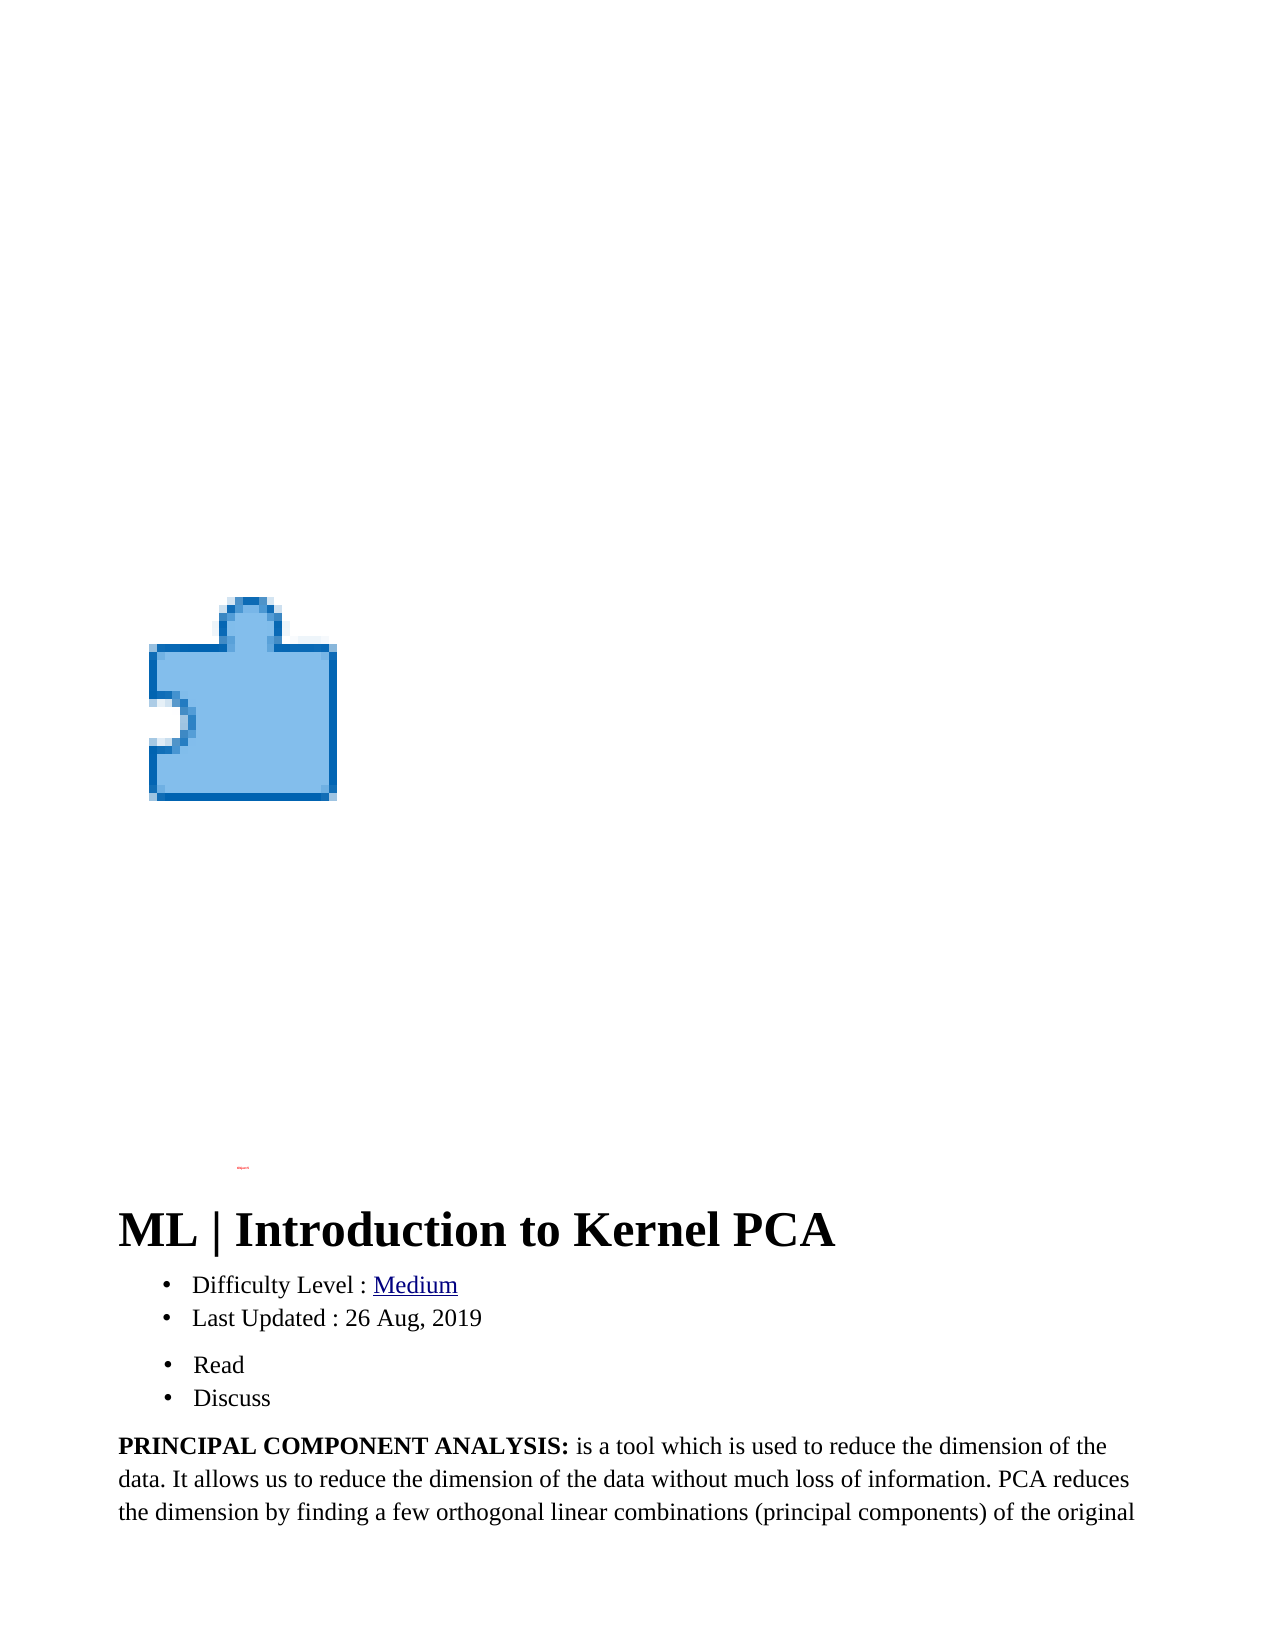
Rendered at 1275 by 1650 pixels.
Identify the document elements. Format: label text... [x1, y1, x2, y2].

list Discuss [164, 1383, 1157, 1412]
list Difficulty Level : Medium [162, 1270, 1157, 1298]
list Read [164, 1350, 1157, 1379]
text PRINCIPAL COMPONENT ANALYSIS: is a tool which is used to reduce the dimension of the data. It allows us to reduce the dimension of the data without much loss of information. PCA reduces the dimension by finding a few orthogonal linear combinations (principal components) of the original [118, 1431, 1157, 1526]
list Last Updated : 26 Aug, 2019 [162, 1303, 1157, 1331]
text AD [118, 118, 1157, 164]
subtitle ML | Introduction to Kernel PCA [118, 1200, 1157, 1257]
